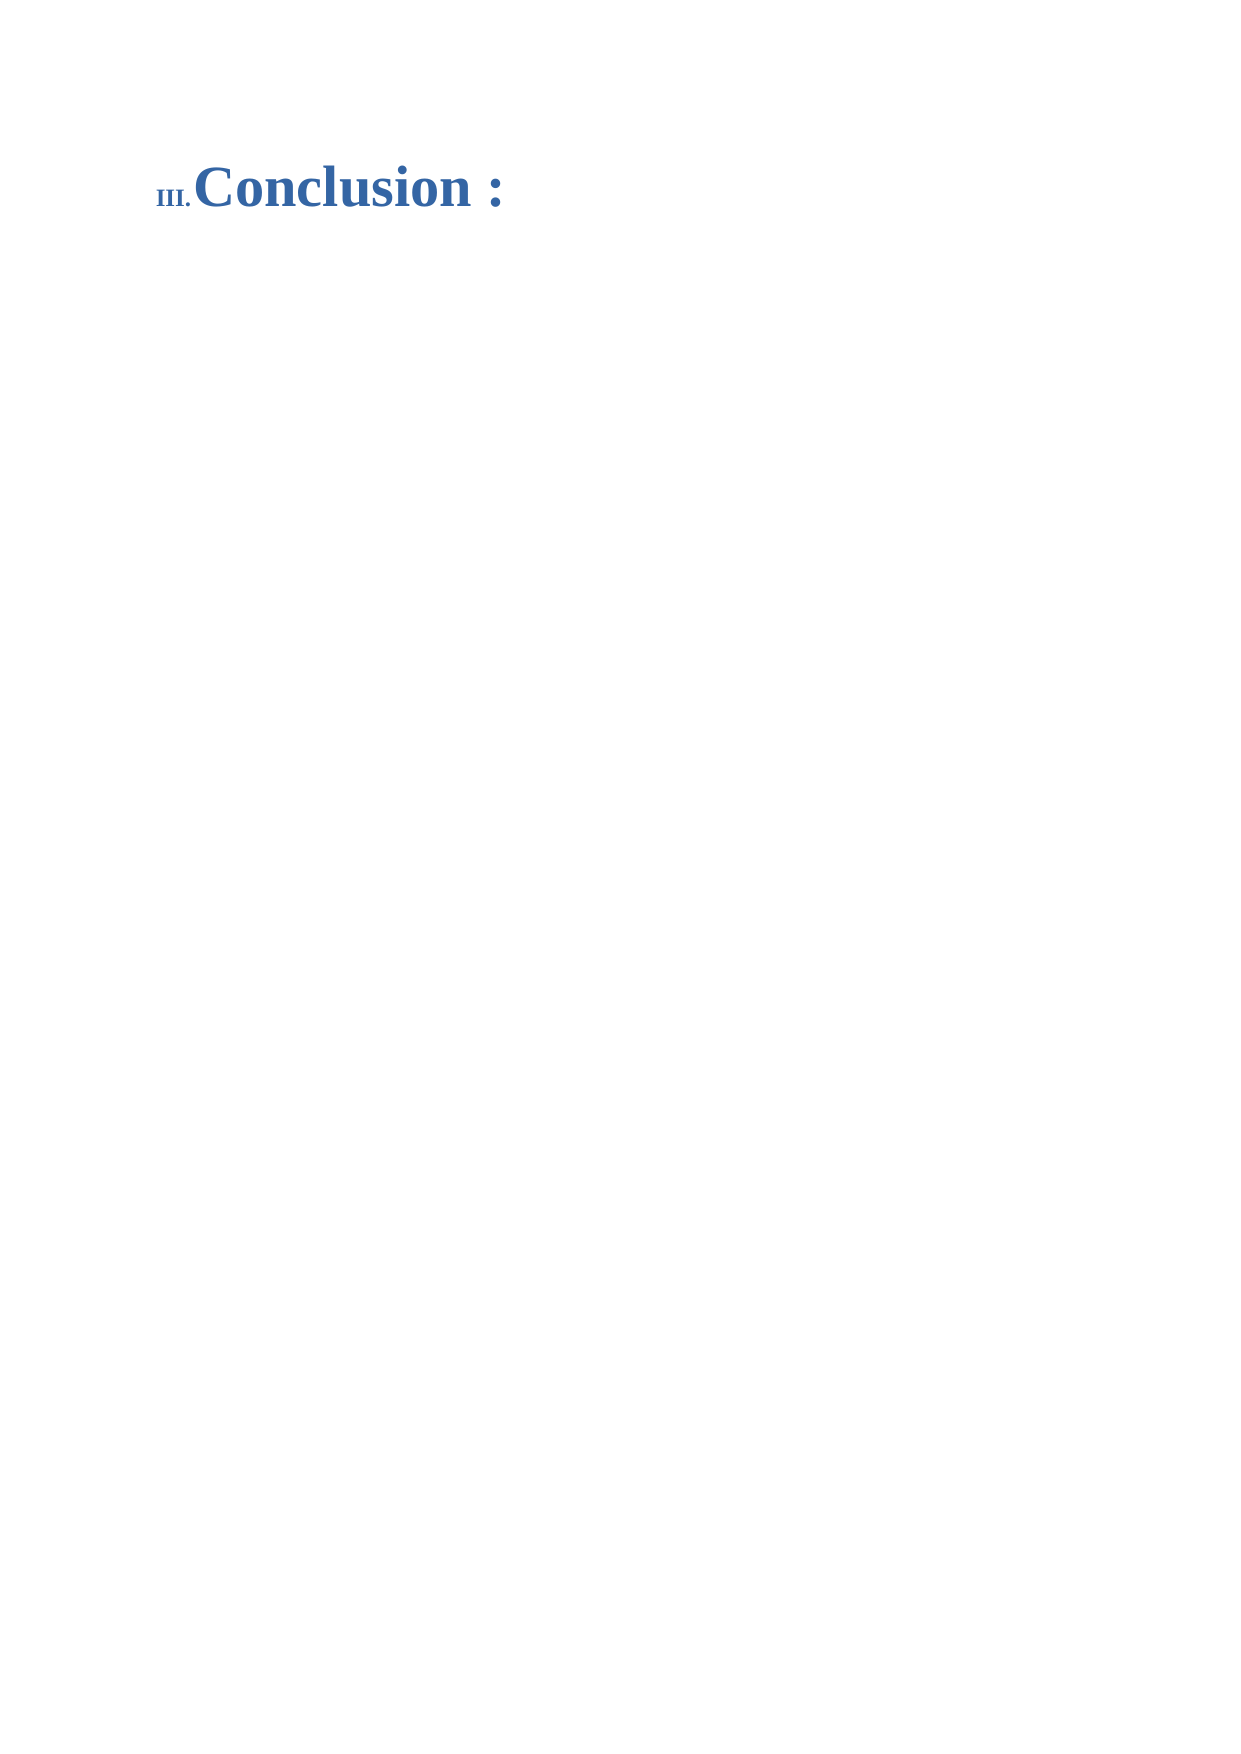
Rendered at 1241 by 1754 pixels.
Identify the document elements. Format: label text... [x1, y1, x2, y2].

list Conclusion : [156, 152, 1122, 219]
